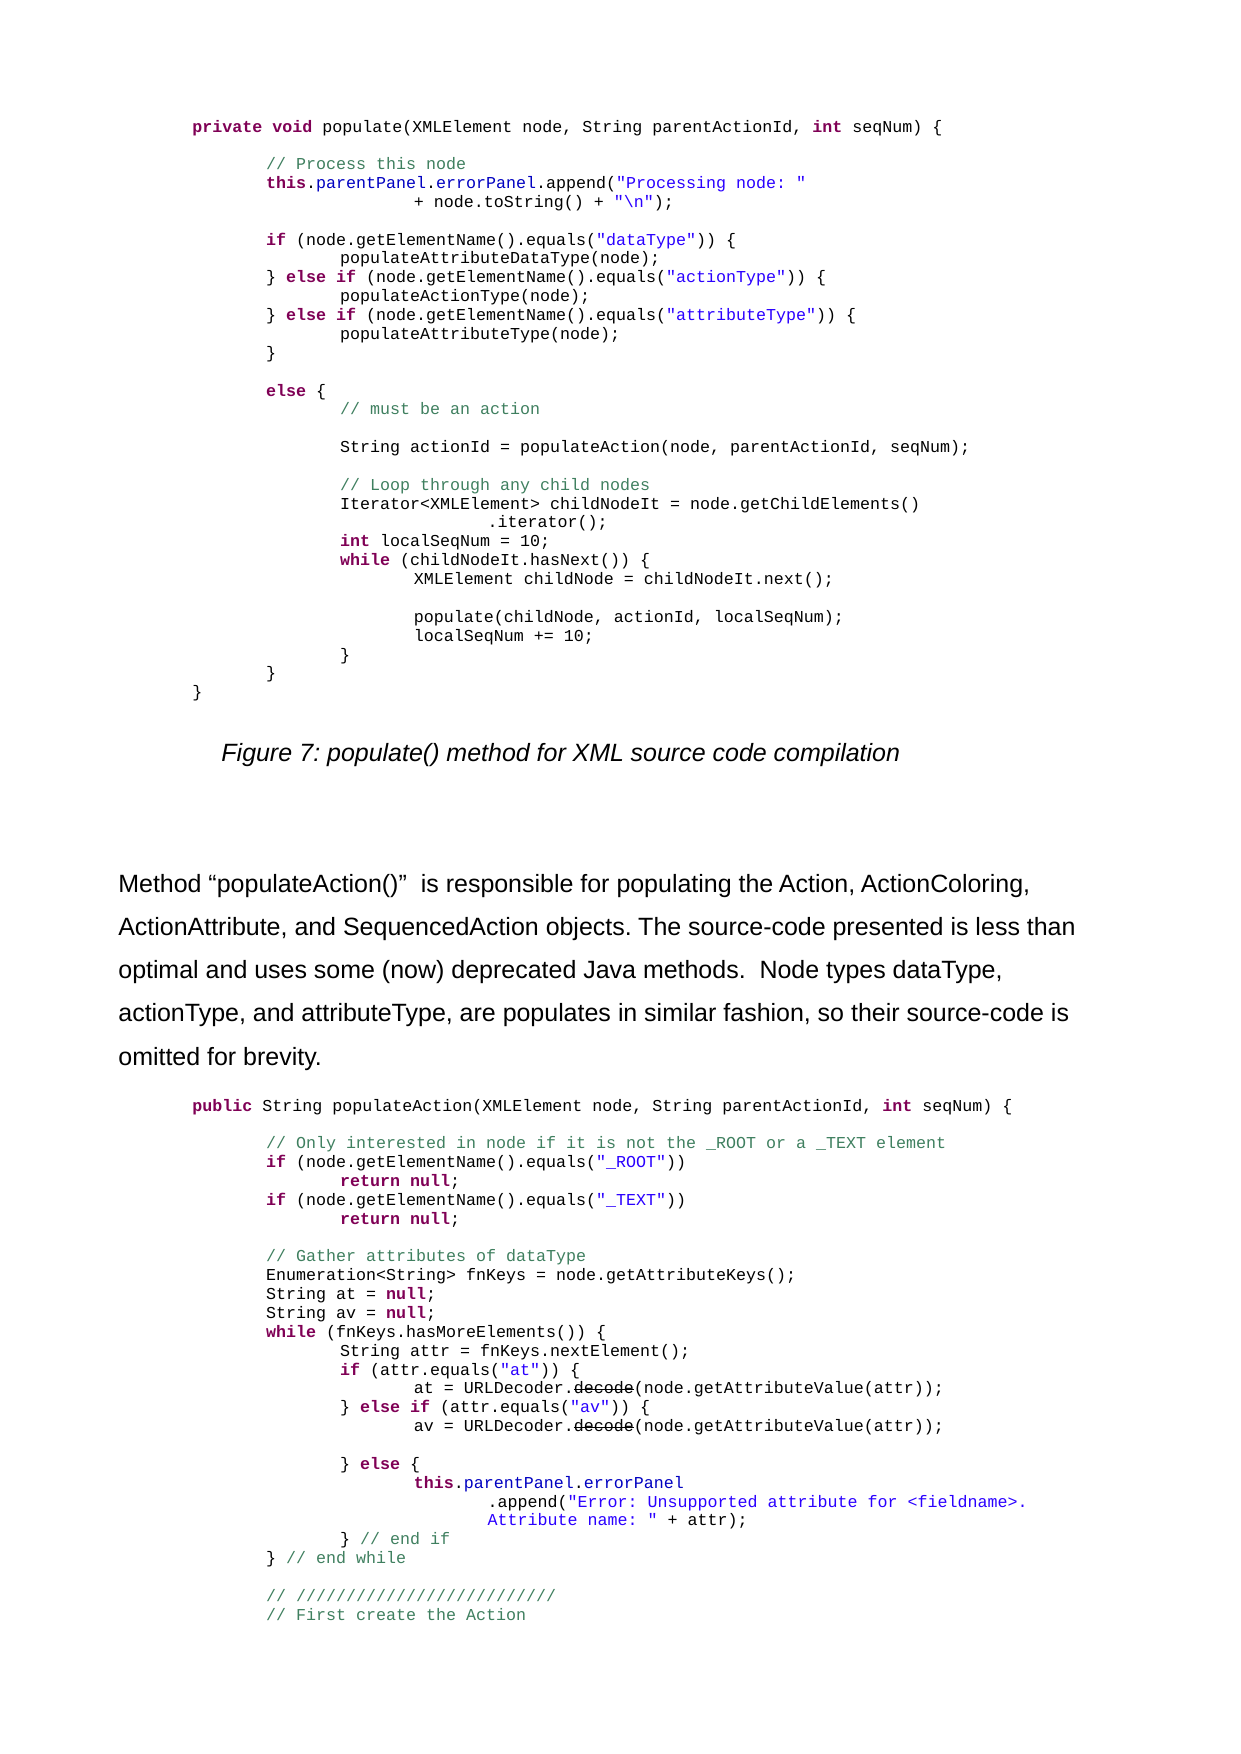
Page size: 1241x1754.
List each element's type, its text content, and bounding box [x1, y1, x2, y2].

text } else if (node.getElementName().equals("actionType")) { [118, 269, 1122, 288]
text populateAttributeType(node); [118, 326, 1122, 344]
text while (childNodeIt.hasNext()) { [118, 552, 1122, 571]
text int localSeqNum = 10; [118, 533, 1122, 552]
text String actionId = populateAction(node, parentActionId, seqNum); [118, 439, 1122, 457]
text Attribute name: " + attr); [118, 1512, 1122, 1531]
text Iterator<XMLElement> childNodeIt = node.getChildElements() [118, 495, 1122, 514]
text this.parentPanel.errorPanel.append("Processing node: " [118, 175, 1122, 193]
text // ////////////////////////// [118, 1587, 1122, 1606]
text while (fnKeys.hasMoreElements()) { [118, 1323, 1122, 1342]
text localSeqNum += 10; [118, 627, 1122, 646]
text if (node.getElementName().equals("_TEXT")) [118, 1191, 1122, 1210]
text } else { [118, 1455, 1122, 1474]
text else { [118, 382, 1122, 401]
text if (attr.equals("at")) { [118, 1361, 1122, 1380]
text // Only interested in node if it is not the _ROOT or a _TEXT element [118, 1135, 1122, 1154]
text public String populateAction(XMLElement node, String parentActionId, int seqNum) { [118, 1097, 1122, 1116]
text .iterator(); [118, 514, 1122, 533]
text // must be an action [118, 401, 1122, 420]
text if (node.getElementName().equals("_ROOT")) [118, 1154, 1122, 1173]
text if (node.getElementName().equals("dataType")) { [118, 231, 1122, 250]
text } [118, 665, 1122, 684]
text + node.toString() + "\n"); [118, 193, 1122, 212]
text } [118, 344, 1122, 363]
text this.parentPanel.errorPanel [118, 1474, 1122, 1493]
text } else if (attr.equals("av")) { [118, 1399, 1122, 1418]
text String attr = fnKeys.nextElement(); [118, 1342, 1122, 1361]
text // Gather attributes of dataType [118, 1248, 1122, 1267]
text // Process this node [118, 156, 1122, 175]
text String at = null; [118, 1286, 1122, 1304]
text populateActionType(node); [118, 288, 1122, 307]
text } [118, 684, 1122, 703]
text Enumeration<String> fnKeys = node.getAttributeKeys(); [118, 1267, 1122, 1286]
text XMLElement childNode = childNodeIt.next(); [118, 571, 1122, 589]
text return null; [118, 1210, 1122, 1229]
text } else if (node.getElementName().equals("attributeType")) { [118, 307, 1122, 326]
text return null; [118, 1173, 1122, 1191]
text av = URLDecoder.decode(node.getAttributeValue(attr)); [118, 1418, 1122, 1437]
text } [118, 646, 1122, 665]
text at = URLDecoder.decode(node.getAttributeValue(attr)); [118, 1380, 1122, 1399]
text populate(childNode, actionId, localSeqNum); [118, 608, 1122, 627]
text populateAttributeDataType(node); [118, 250, 1122, 269]
text String av = null; [118, 1304, 1122, 1323]
text // First create the Action [118, 1606, 1122, 1625]
text } // end if [118, 1531, 1122, 1550]
text } // end while [118, 1550, 1122, 1568]
text // Loop through any child nodes [118, 476, 1122, 495]
text Figure 7: populate() method for XML source code compilation [221, 715, 1019, 767]
text Method “populateAction()” is responsible for populating the Action, ActionColoring, ActionAttribute, and SequencedAction objects. The source-code presented is less than optimal and uses some (now) deprecated Java methods. Node types dataType, actionType, and attributeType, are populates in similar fashion, so their source-code is omitted for brevity. [118, 869, 1122, 1070]
text private void populate(XMLElement node, String parentActionId, int seqNum) { [118, 118, 1122, 137]
text .append("Error: Unsupported attribute for <fieldname>. [118, 1493, 1122, 1512]
